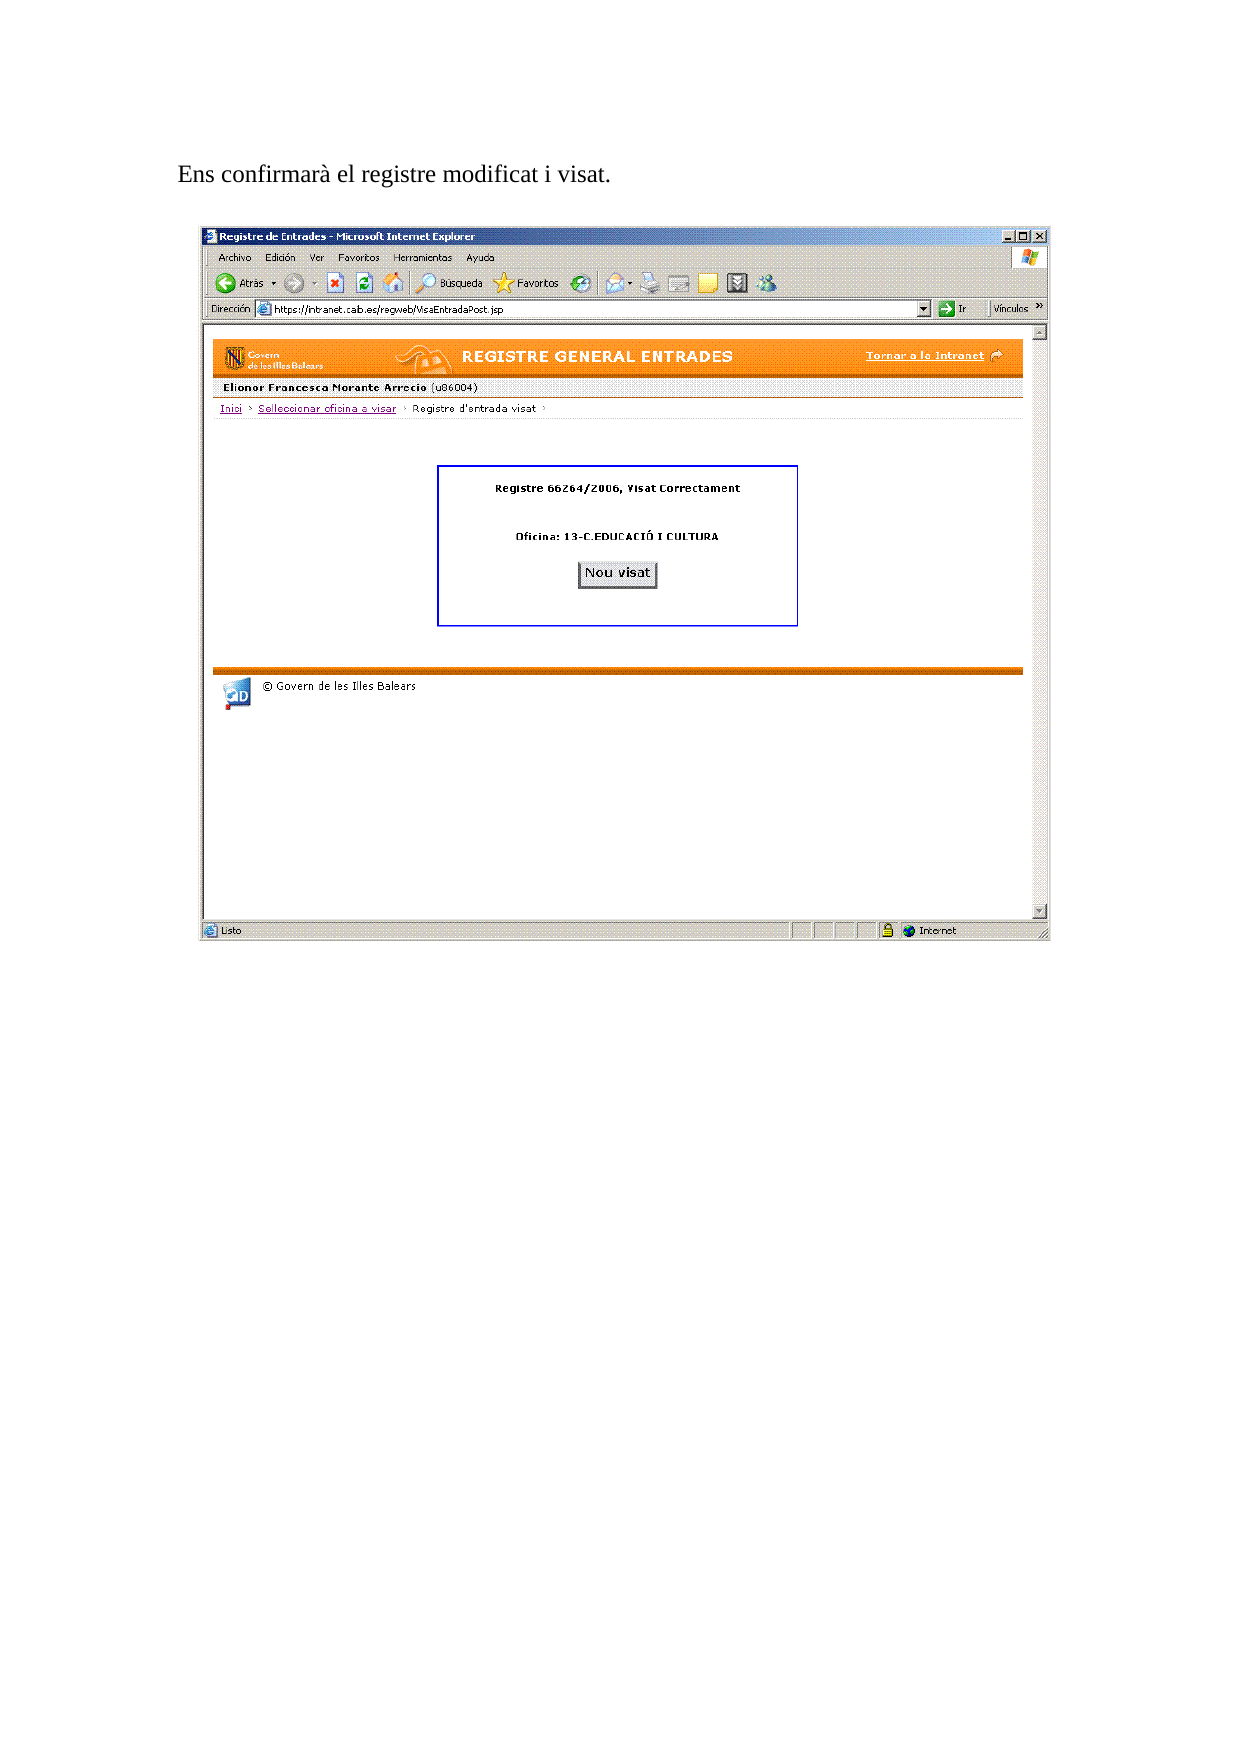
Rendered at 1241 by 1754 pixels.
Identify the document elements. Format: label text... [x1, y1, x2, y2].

text Ens confirmarà el registre modificat i visat. [177, 159, 1063, 188]
